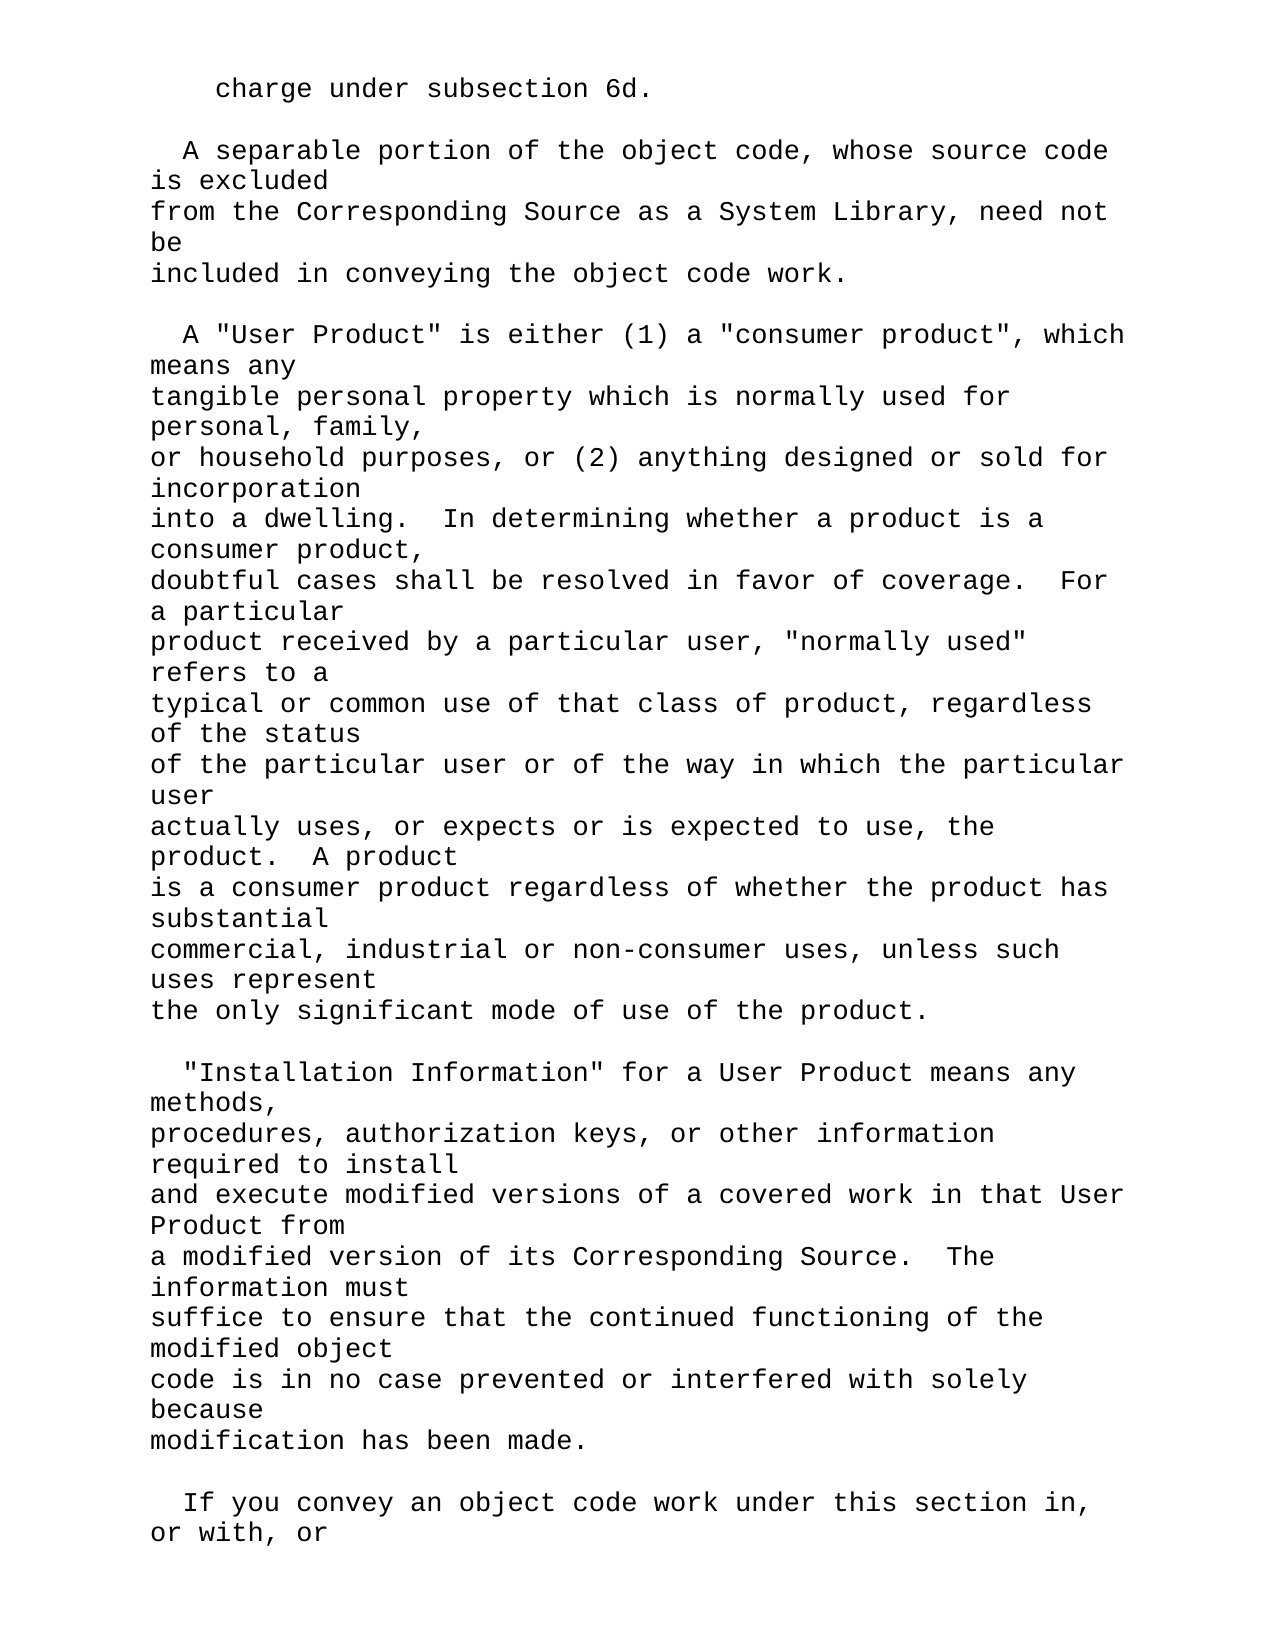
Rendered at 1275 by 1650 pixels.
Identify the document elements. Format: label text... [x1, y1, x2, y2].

text A "User Product" is either (1) a "consumer product", which means any [150, 321, 1125, 382]
text a modified version of its Corresponding Source. The information must [150, 1243, 1125, 1304]
text charge under subsection 6d. [150, 75, 1125, 106]
text doubtful cases shall be resolved in favor of coverage. For a particular [150, 567, 1125, 628]
text If you convey an object code work under this section in, or with, or [150, 1488, 1125, 1550]
text and execute modified versions of a covered work in that User Product from [150, 1181, 1125, 1243]
text into a dwelling. In determining whether a product is a consumer product, [150, 505, 1125, 567]
text code is in no case prevented or interfered with solely because [150, 1366, 1125, 1427]
text or household purposes, or (2) anything designed or sold for incorporation [150, 444, 1125, 505]
text of the particular user or of the way in which the particular user [150, 751, 1125, 812]
text A separable portion of the object code, whose source code is excluded [150, 136, 1125, 198]
text from the Corresponding Source as a System Library, need not be [150, 198, 1125, 259]
text typical or common use of that class of product, regardless of the status [150, 689, 1125, 751]
text suffice to ensure that the continued functioning of the modified object [150, 1304, 1125, 1366]
text product received by a particular user, "normally used" refers to a [150, 628, 1125, 689]
text actually uses, or expects or is expected to use, the product. A product [150, 812, 1125, 874]
text modification has been made. [150, 1427, 1125, 1458]
text is a consumer product regardless of whether the product has substantial [150, 874, 1125, 935]
text "Installation Information" for a User Product means any methods, [150, 1058, 1125, 1120]
text commercial, industrial or non-consumer uses, unless such uses represent [150, 935, 1125, 997]
text included in conveying the object code work. [150, 259, 1125, 290]
text procedures, authorization keys, or other information required to install [150, 1120, 1125, 1181]
text the only significant mode of use of the product. [150, 997, 1125, 1028]
text tangible personal property which is normally used for personal, family, [150, 382, 1125, 444]
